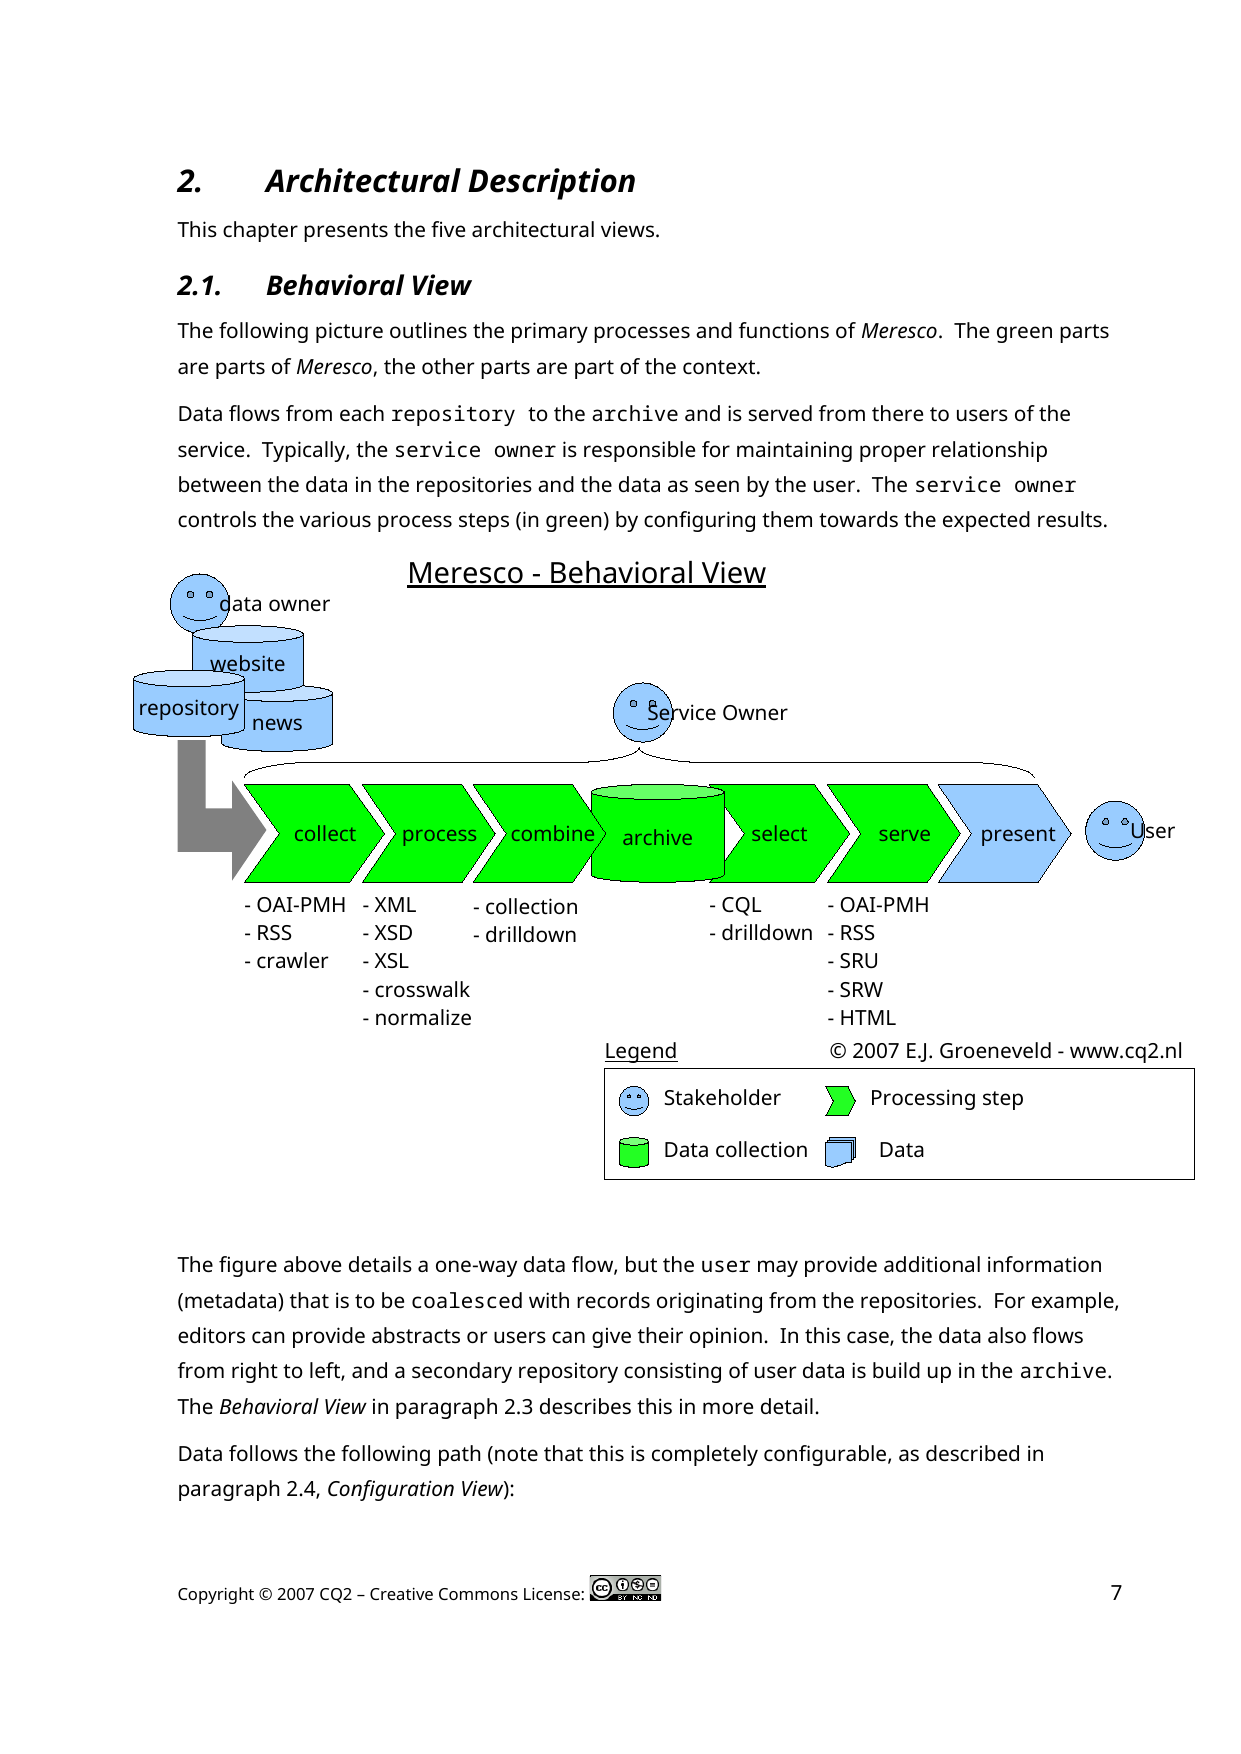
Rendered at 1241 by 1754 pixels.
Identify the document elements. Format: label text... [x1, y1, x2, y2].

subtitle Architectural Description [177, 159, 1122, 202]
subtitle Behavioral View [177, 267, 1122, 304]
text This chapter presents the five architectural views. [177, 208, 1122, 243]
picture [589, 1575, 662, 1601]
text Data flows from each repository to the archive and is served from there to users of the service. Typically, the service owner is responsible for maintaining proper relationship between the data in the repositories and the data as seen by the user. The service owner controls the various process steps (in green) by configuring them towards the expected results. [177, 392, 1122, 534]
text The following picture outlines the primary processes and functions of Meresco. The green parts are parts of Meresco, the other parts are part of the context. [177, 310, 1122, 381]
text Data follows the following path (note that this is completely configurable, as described in paragraph 2.4, Configuration View): [177, 1432, 1122, 1503]
text The figure above details a one-way data flow, but the user may provide additional information (metadata) that is to be coalesced with records originating from the repositories. For example, editors can provide abstracts or users can give their opinion. In this case, the data also flows from right to left, and a secondary repository consisting of user data is build up in the archive. The Behavioral View in paragraph 2.3 describes this in more detail. [177, 1243, 1122, 1420]
